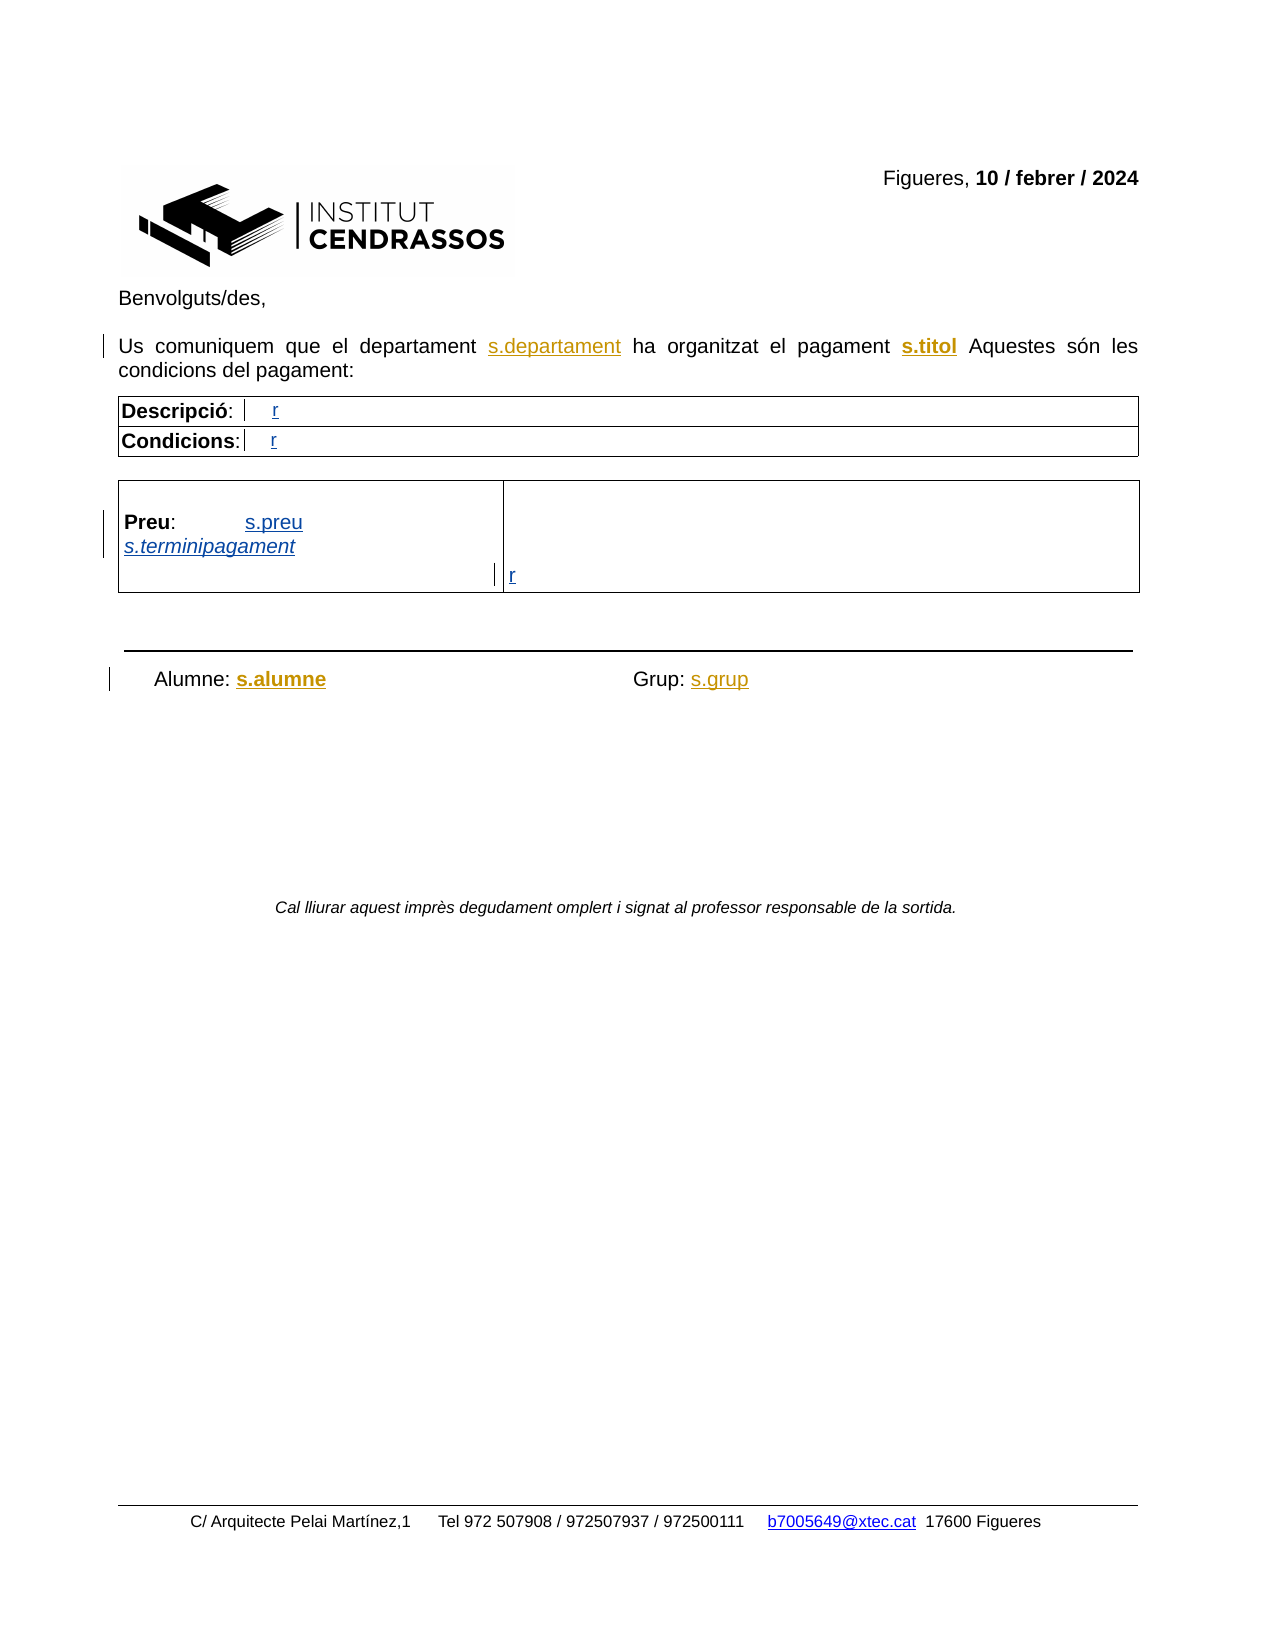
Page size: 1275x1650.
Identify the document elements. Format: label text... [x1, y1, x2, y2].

table_header r [509, 563, 1134, 586]
table_header r [270, 429, 1138, 451]
text Us comuniquem que el departament s.departament ha organitzat el pagament s.titol Aquestes són les condicions del pagament: [118, 334, 1138, 382]
table_header [504, 481, 1139, 592]
text Benvolguts/des, [118, 286, 1138, 310]
table_header Preu: s.preu s.terminipagament [119, 481, 503, 592]
table_header Cal lliurar aquest imprès degudament omplert i signat al professor responsable de la sortida. [118, 607, 1138, 922]
text Figueres, 9 / febrer / 2024 [515, 166, 1138, 190]
table_header r [272, 399, 1137, 421]
table_cell Condicions: [119, 427, 255, 456]
table_header [513, 497, 1132, 533]
table_header Descripció: [119, 397, 255, 426]
table_header [255, 397, 1138, 426]
table_cell [255, 427, 1138, 456]
table_header [509, 486, 1134, 538]
table_header Alumne: s.alumne Grup: s.grup [124, 652, 1133, 859]
picture [121, 165, 515, 277]
